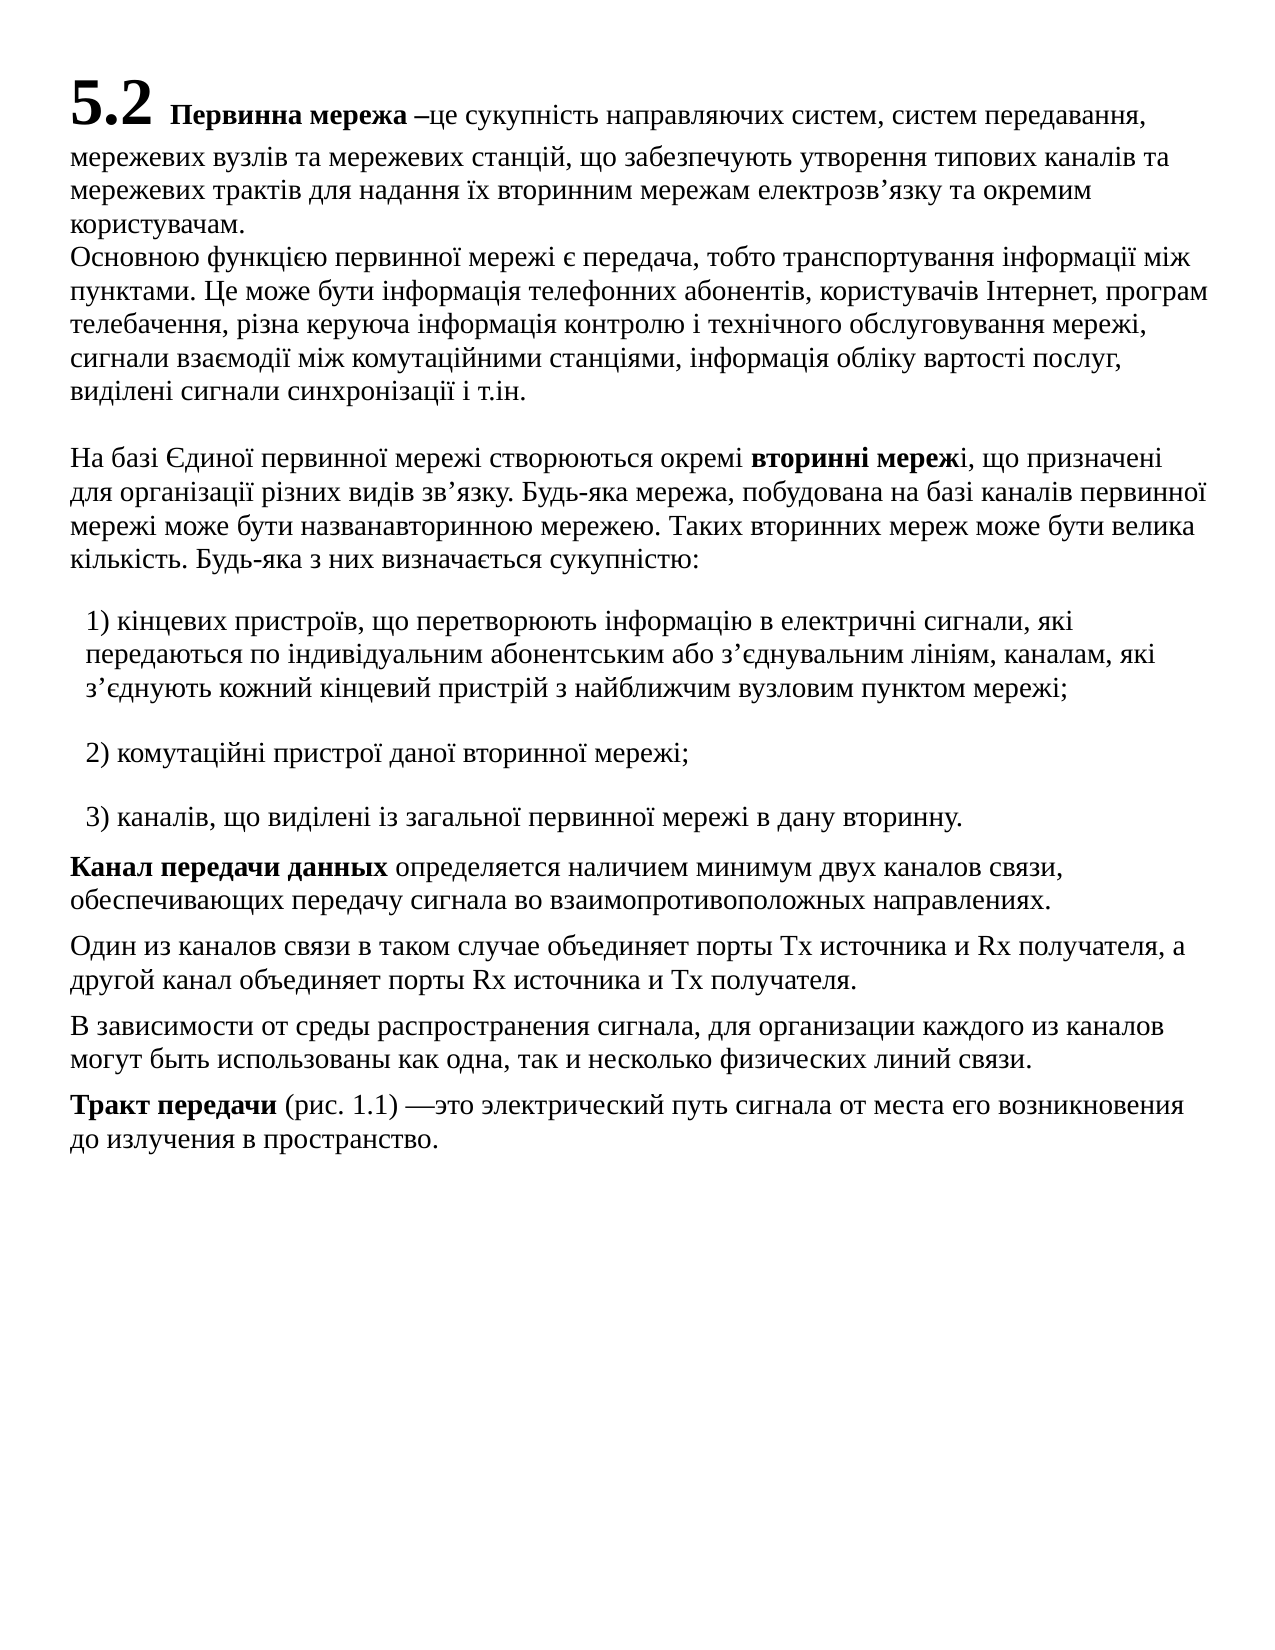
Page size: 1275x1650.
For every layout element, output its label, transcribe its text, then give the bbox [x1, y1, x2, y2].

text Основною функцією первинної мережі є передача, тобто транспортування інформації між пунктами. Це може бути інформація телефонних абонентів, користувачів Інтернет, програм телебачення, різна керуюча інформація контролю і технічного обслуговування мережі, сигнали взаємодії між комутаційними станціями, інформація обліку вартості послуг, виділені сигнали синхронізації і т.ін. [70, 239, 1212, 407]
text В зависимости от среды распространения сигнала, для организации каждого из каналов могут быть использованы как одна, так и несколько физических линий связи. [70, 1008, 1212, 1075]
text Канал передачи данных определяется наличием минимум двух каналов связи, обеспечивающих передачу сигнала во взаимопротивоположных направлениях. [70, 849, 1212, 916]
text Тракт передачи (рис. 1.1) —это электрический путь сигнала от места его возникновения до излучения в пространство. [70, 1087, 1212, 1154]
text На базі Єдиної первинної мережі створюються окремі вторинні мережі, що призначені для організації різних видів зв’язку. Будь-яка мережа, побудована на базі каналів первинної мережі може бути названавторинною мережею. Таких вторинних мереж може бути велика кількість. Будь-яка з них визначається сукупністю: [70, 441, 1212, 575]
text 3) каналів, що виділені із загальної первинної мережі в дану вторинну. [85, 799, 1197, 833]
text 1) кінцевих пристроїв, що перетворюють інформацію в електричні сигнали, які передаються по індивідуальним абонентським або з’єднувальним лініям, каналам, які з’єднують кожний кінцевий пристрій з найближчим вузловим пунктом мережі; [85, 603, 1197, 703]
text 2) комутаційні пристрої даної вторинної мережі; [85, 735, 1197, 768]
text 5.2 Первинна мережа –це сукупність направляючих систем, систем передавання, мережевих вузлів та мережевих станцій, що забезпечують утворення типових каналів та мережевих трактів для надання їх вторинним мережам електрозв’язку та окремим користувачам. [70, 62, 1212, 239]
text Один из каналов связи в таком случае объединяет порты Tx источника и Rx получателя, а другой канал объединяет порты Rx источника и Tx получателя. [70, 928, 1212, 995]
